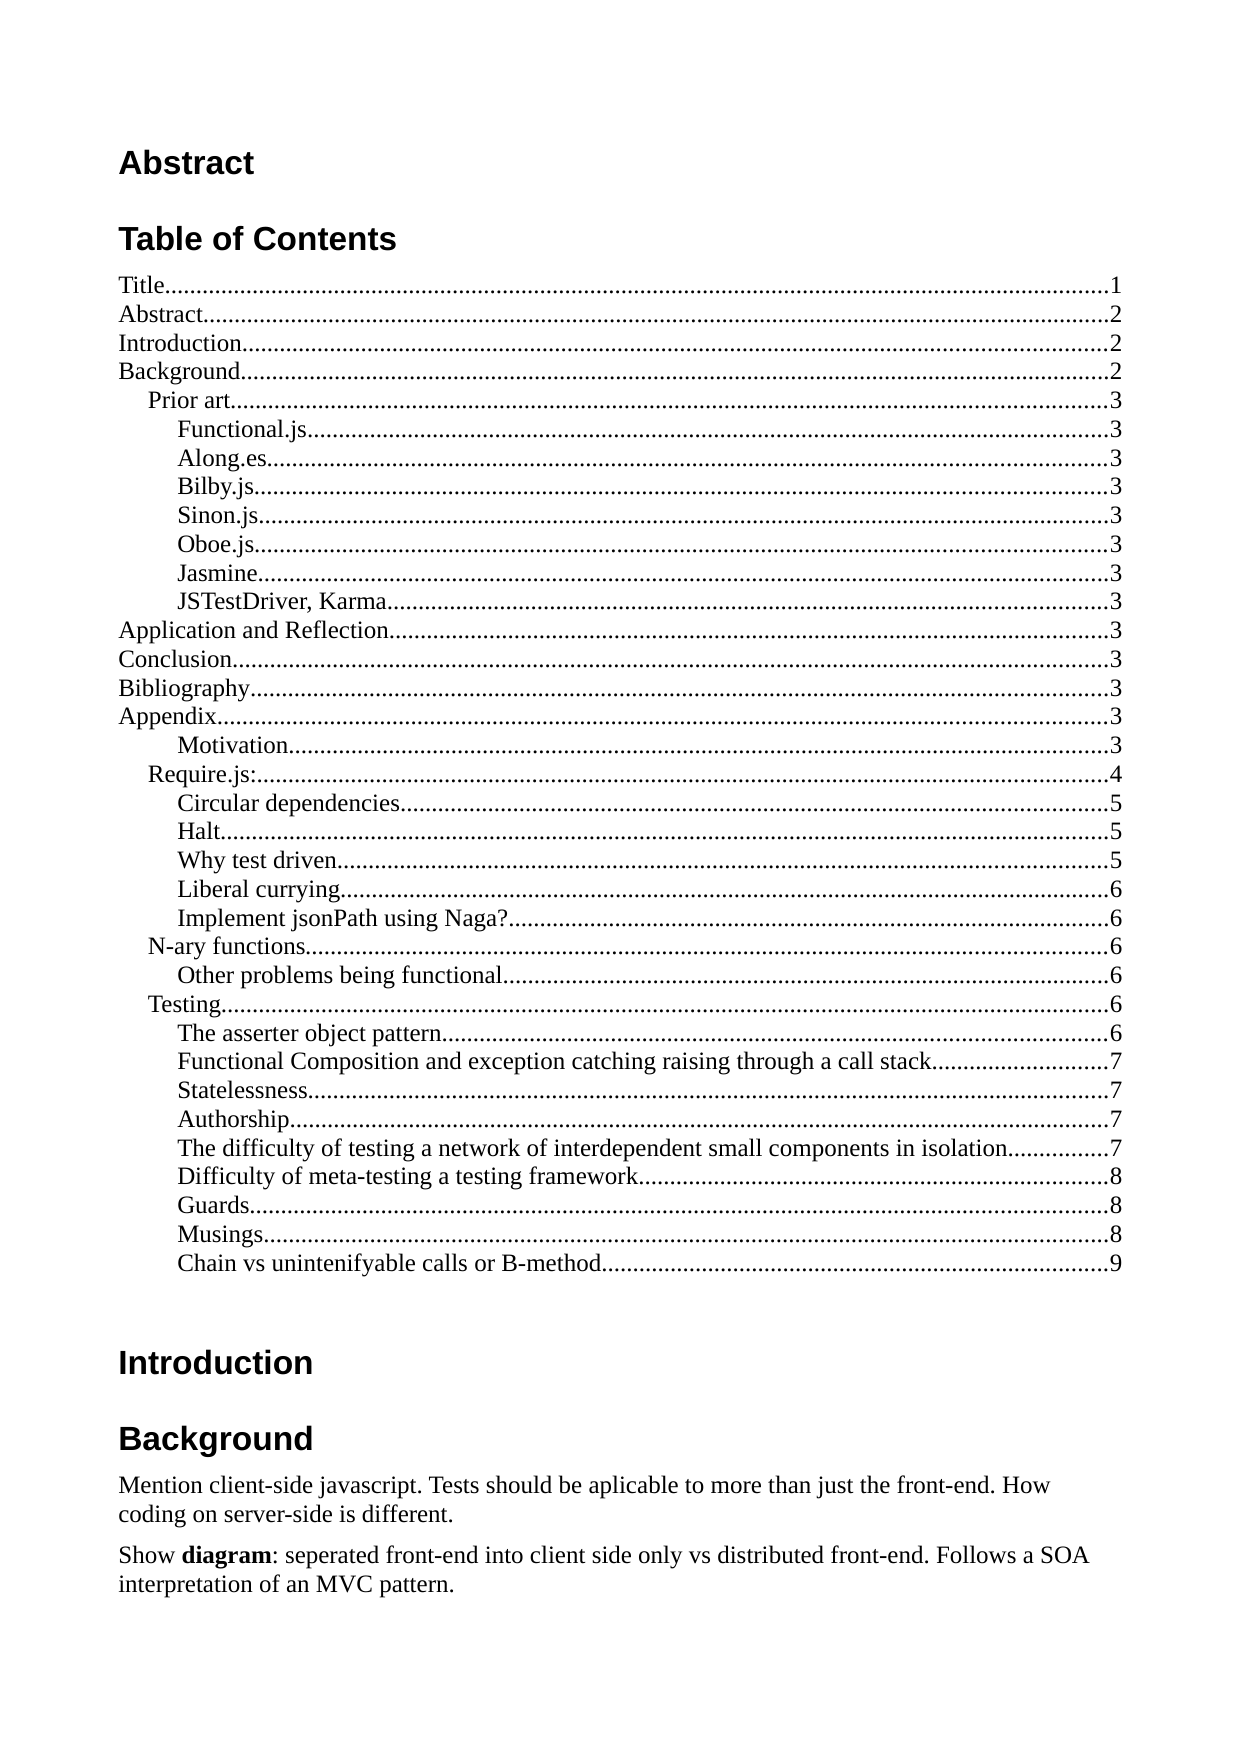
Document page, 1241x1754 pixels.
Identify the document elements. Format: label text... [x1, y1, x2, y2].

text Show diagram: seperated front-end into client side only vs distributed front-end. Follows a SOA interpretation of an MVC pattern. [118, 1540, 1122, 1597]
text Testing 6 [148, 989, 1122, 1018]
text Authorship 7 [177, 1104, 1122, 1133]
text Background 2 [118, 356, 1122, 385]
subtitle Background [118, 1419, 1122, 1457]
text Appendix 3 [118, 701, 1122, 730]
text Introduction 2 [118, 328, 1122, 356]
text The asserter object pattern 6 [177, 1018, 1122, 1046]
text Other problems being functional 6 [177, 960, 1122, 989]
text Why test driven 5 [177, 845, 1122, 874]
text Title 1 [118, 270, 1122, 299]
text Mention client-side javascript. Tests should be aplicable to more than just the front-end. How coding on server-side is different. [118, 1470, 1122, 1527]
text Difficulty of meta-testing a testing framework 8 [177, 1161, 1122, 1190]
text Implement jsonPath using Naga? 6 [177, 903, 1122, 931]
text Functional Composition and exception catching raising through a call stack 7 [177, 1046, 1122, 1075]
text Sinon.js 3 [177, 500, 1122, 529]
text Application and Reflection 3 [118, 615, 1122, 644]
text Along.es 3 [177, 443, 1122, 471]
text Require.js: 4 [148, 759, 1122, 788]
text Liberal currying 6 [177, 874, 1122, 903]
text Circular dependencies 5 [177, 788, 1122, 816]
subtitle Table of Contents [118, 219, 1122, 258]
text Guards 8 [177, 1190, 1122, 1219]
text Chain vs unintenifyable calls or B-method 9 [177, 1248, 1122, 1276]
text Motivation 3 [177, 730, 1122, 759]
subtitle Abstract [118, 143, 1122, 182]
subtitle Introduction [118, 1343, 1122, 1381]
text The difficulty of testing a network of interdependent small components in isolation 7 [177, 1133, 1122, 1161]
text N-ary functions 6 [148, 931, 1122, 960]
text Bibliography 3 [118, 673, 1122, 701]
text Bilby.js 3 [177, 471, 1122, 500]
text JSTestDriver, Karma 3 [177, 586, 1122, 615]
text Halt 5 [177, 816, 1122, 845]
text Jasmine 3 [177, 558, 1122, 586]
text Musings 8 [177, 1219, 1122, 1248]
text Oboe.js 3 [177, 529, 1122, 558]
text Abstract 2 [118, 299, 1122, 328]
text Conclusion 3 [118, 644, 1122, 673]
text Functional.js 3 [177, 414, 1122, 443]
text Prior art 3 [148, 385, 1122, 414]
text Statelessness 7 [177, 1075, 1122, 1104]
